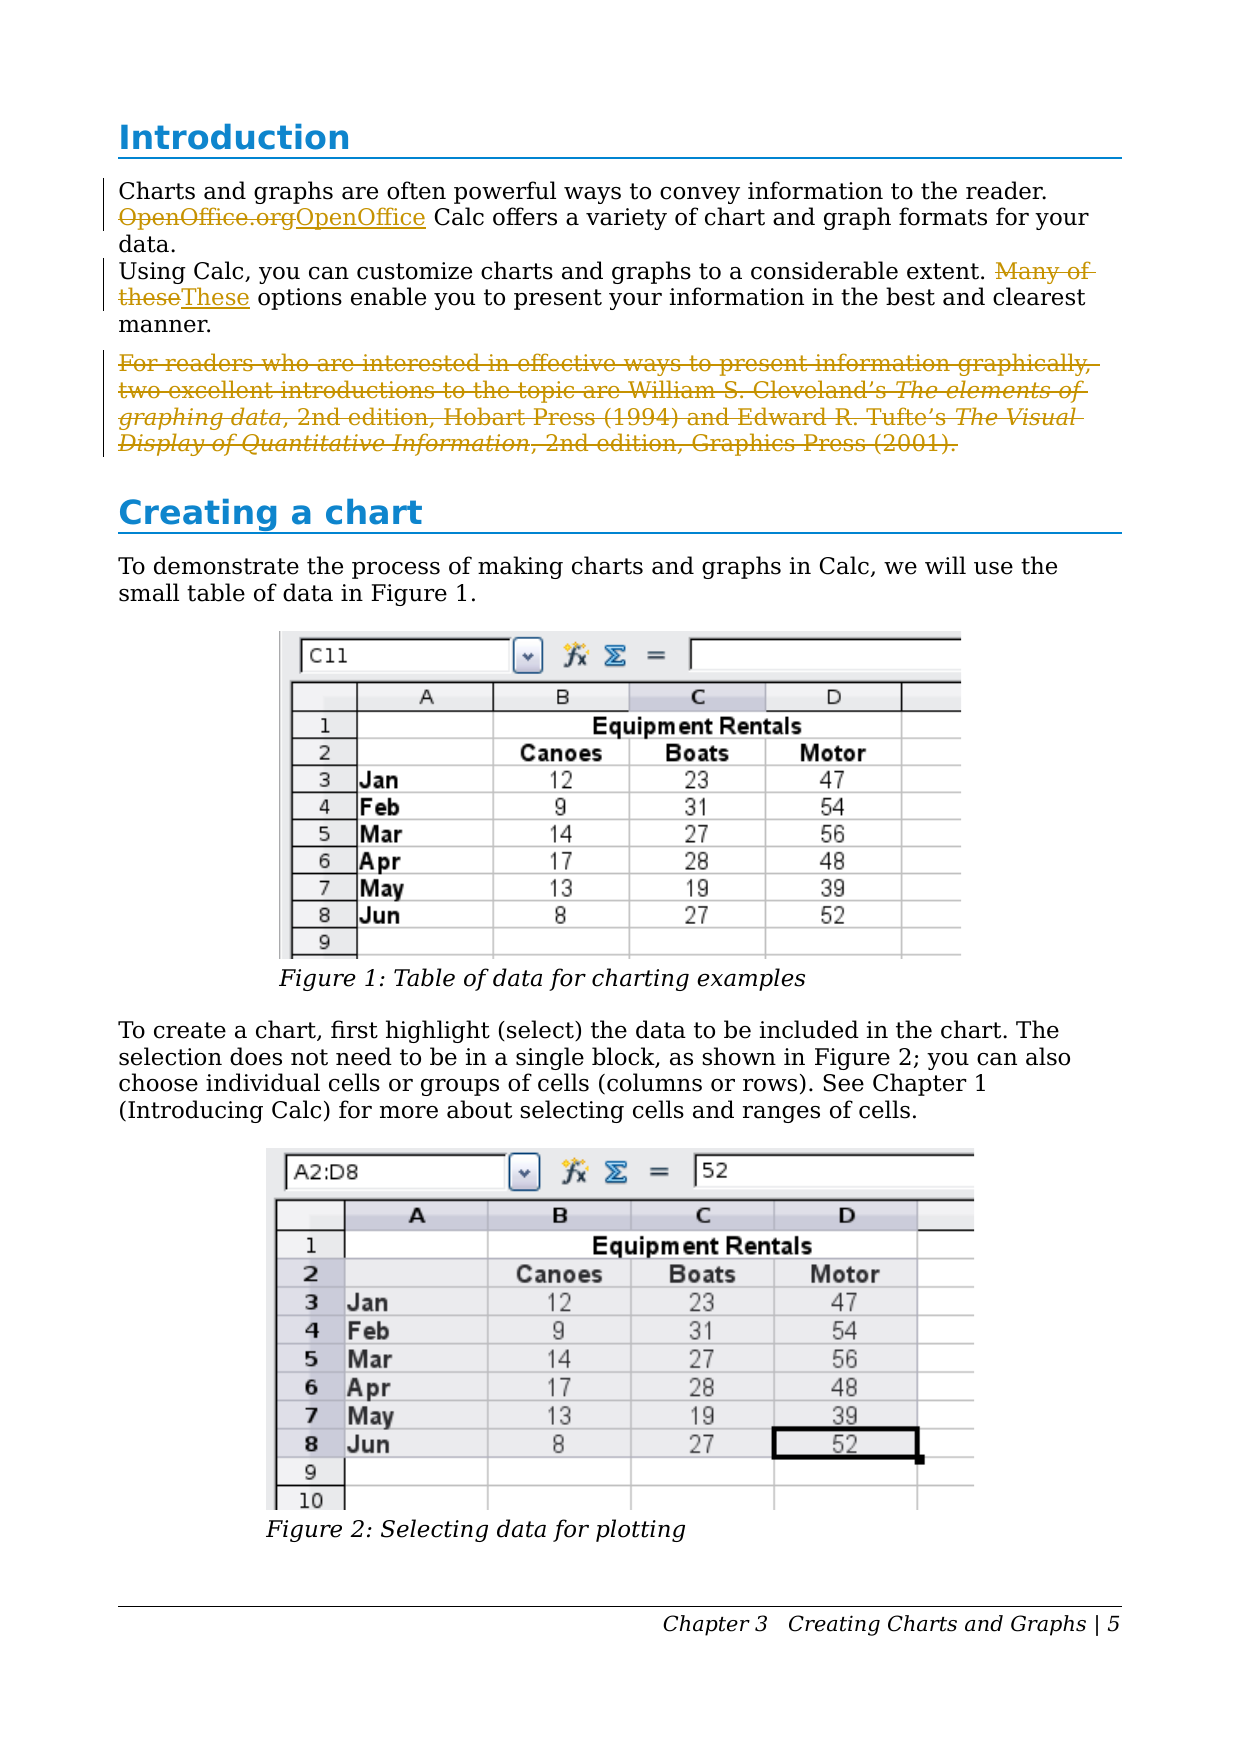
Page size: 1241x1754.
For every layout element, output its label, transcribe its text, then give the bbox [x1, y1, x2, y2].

text Charts and graphs are often powerful ways to convey information to the reader. OpenOffice Calc offers a variety of chart and graph formats for your data. [118, 178, 1122, 258]
text To create a chart, first highlight (select) the data to be included in the chart. The selection does not need to be in a single block, as shown in Figure 2; you can also choose individual cells or groups of cells (columns or rows). See Chapter 1 (Introducing Calc) for more about selecting cells and ranges of cells. [118, 1017, 1122, 1124]
subtitle Introduction [118, 118, 1122, 157]
text Figure 2: Selecting data for plotting [266, 1516, 974, 1542]
text To demonstrate the process of making charts and graphs in Calc, we will use the small table of data in Figure 1. [118, 553, 1122, 606]
picture [279, 631, 962, 959]
text Using Calc, you can customize charts and graphs to a considerable extent. These options enable you to present your information in the best and clearest manner. [118, 258, 1122, 338]
subtitle Creating a chart [118, 493, 1122, 532]
picture [266, 1148, 975, 1510]
text Figure 1: Table of data for charting examples [279, 965, 961, 992]
